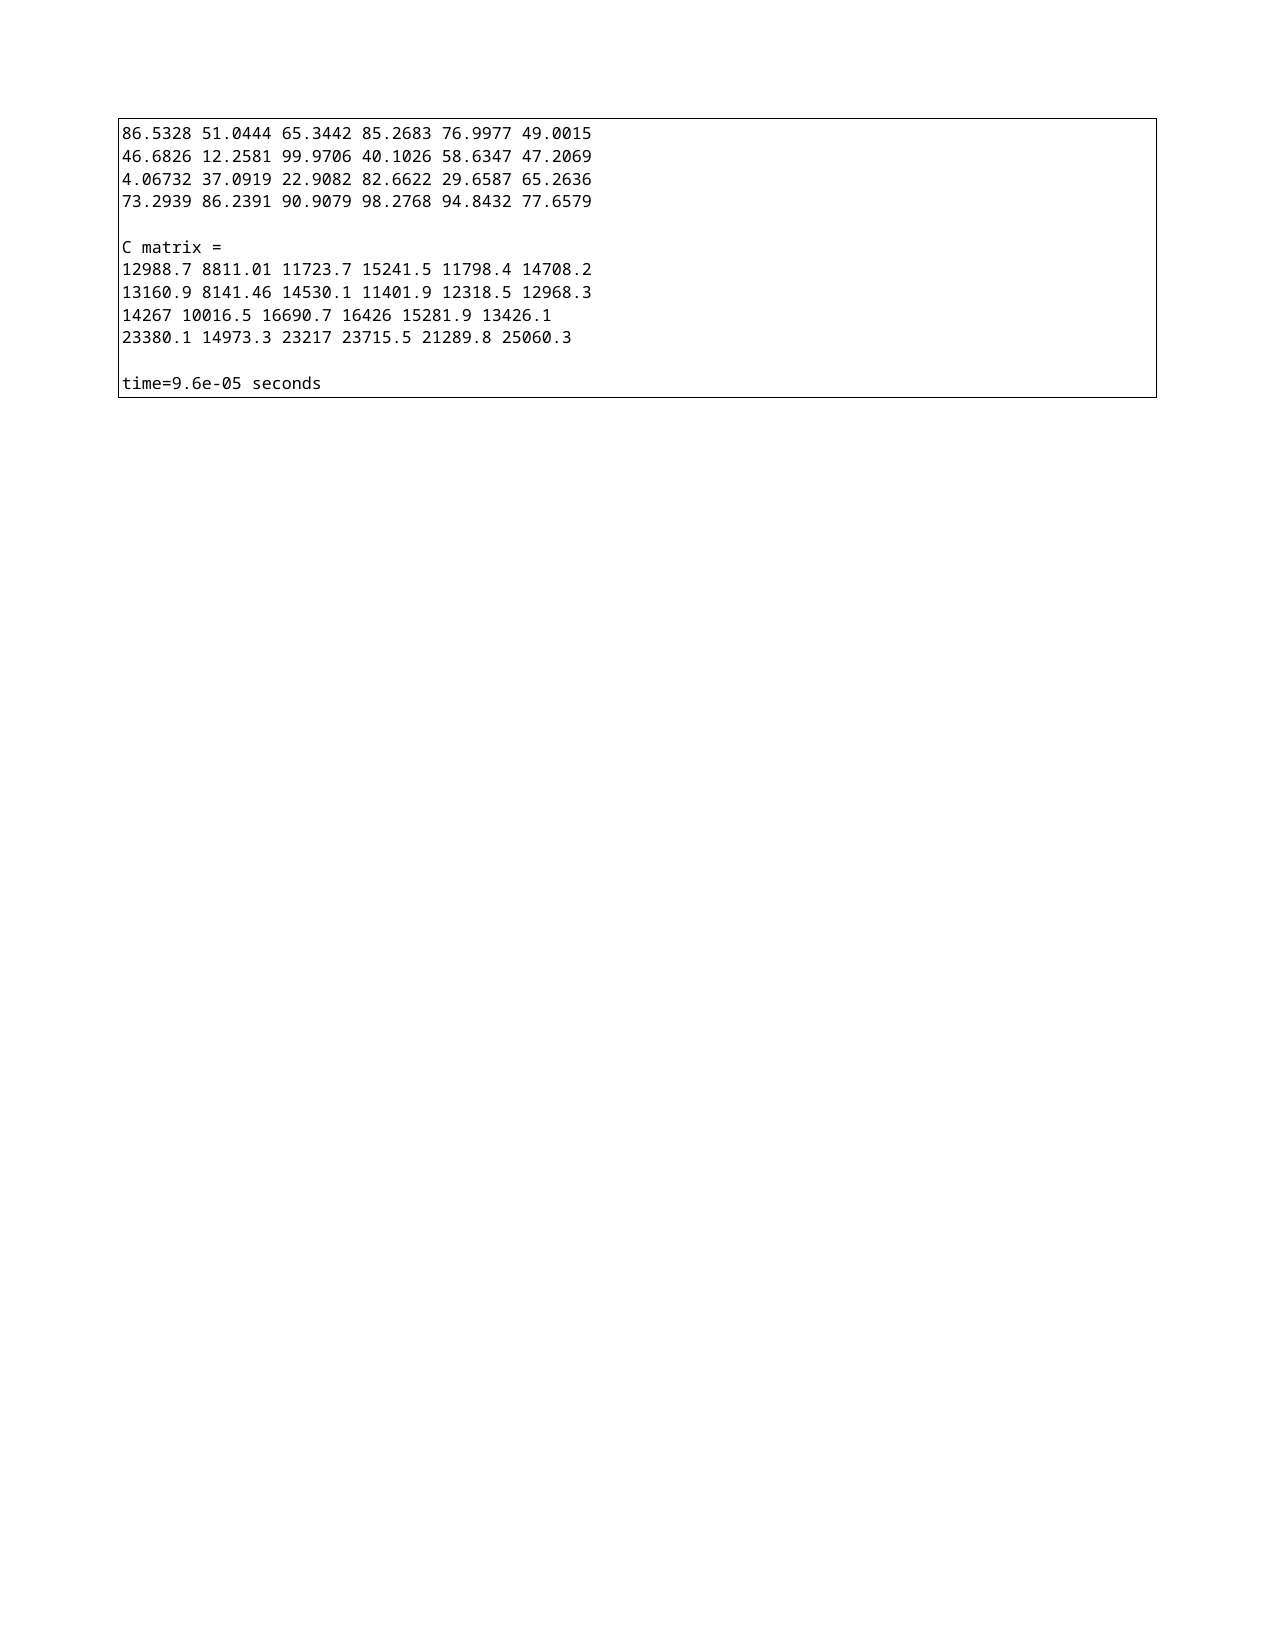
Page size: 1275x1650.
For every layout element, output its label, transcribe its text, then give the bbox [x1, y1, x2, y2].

text 73.2939 86.2391 90.9079 98.2768 94.8432 77.6579 [119, 186, 1156, 212]
text 14267 10016.5 16690.7 16426 15281.9 13426.1 [119, 300, 1156, 322]
text 12988.7 8811.01 11723.7 15241.5 11798.4 14708.2 [119, 254, 1156, 277]
text 86.5328 51.0444 65.3442 85.2683 76.9977 49.0015 [119, 119, 1156, 141]
text 23380.1 14973.3 23217 23715.5 21289.8 25060.3 [119, 322, 1156, 349]
text 13160.9 8141.46 14530.1 11401.9 12318.5 12968.3 [119, 277, 1156, 300]
text C matrix = [119, 232, 1156, 254]
text 46.6826 12.2581 99.9706 40.1026 58.6347 47.2069 [119, 141, 1156, 163]
text time=9.6e-05 seconds [119, 368, 1156, 397]
text 4.06732 37.0919 22.9082 82.6622 29.6587 65.2636 [119, 163, 1156, 186]
